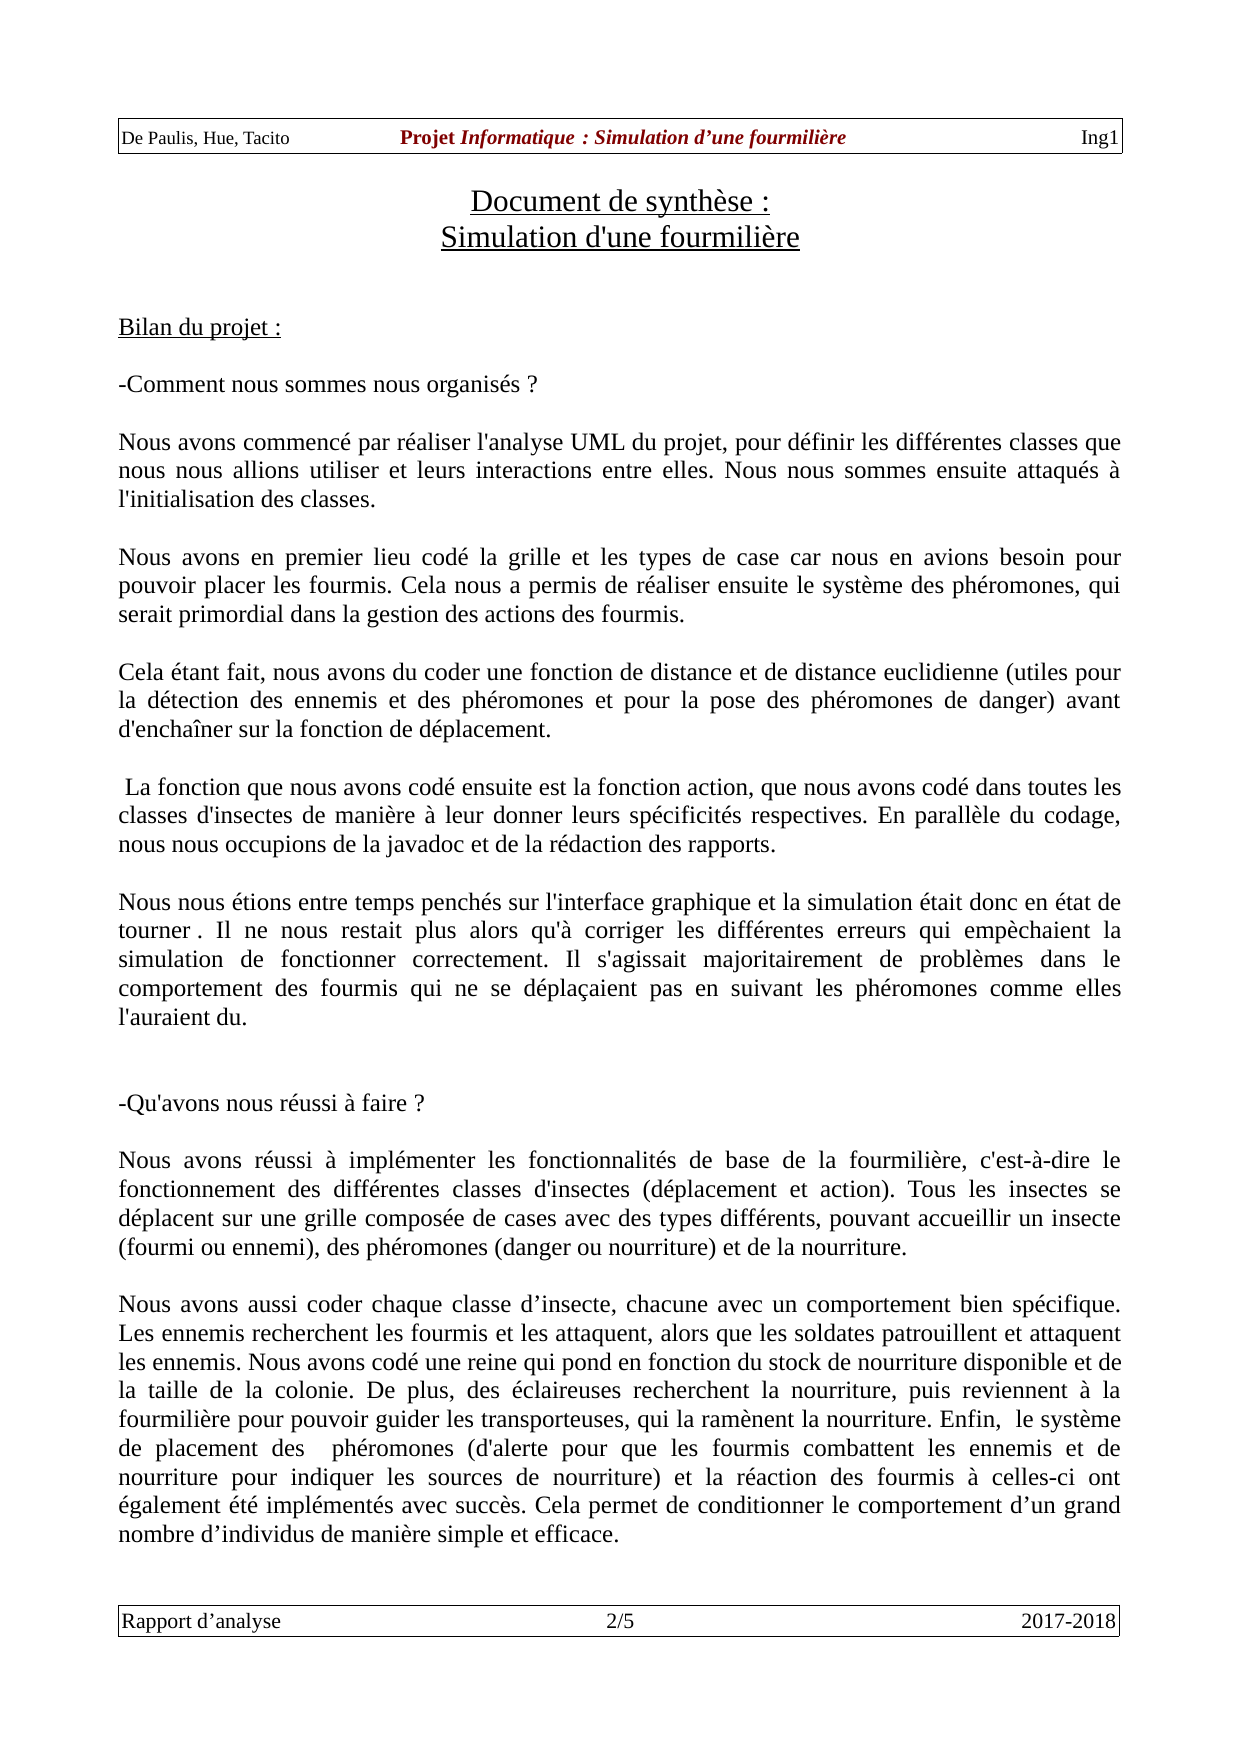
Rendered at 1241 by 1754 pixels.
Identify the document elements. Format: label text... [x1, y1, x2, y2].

text Bilan du projet : [118, 312, 1122, 341]
text Simulation d'une fourmilière [118, 218, 1122, 254]
text Nous avons réussi à implémenter les fonctionnalités de base de la fourmilière, c'est-à-dire le fonctionnement des différentes classes d'insectes (déplacement et action). Tous les insectes se déplacent sur une grille composée de cases avec des types différents, pouvant accueillir un insecte (fourmi ou ennemi), des phéromones (danger ou nourriture) et de la nourriture. [118, 1146, 1122, 1261]
text Nous avons en premier lieu codé la grille et les types de case car nous en avions besoin pour pouvoir placer les fourmis. Cela nous a permis de réaliser ensuite le système des phéromones, qui serait primordial dans la gestion des actions des fourmis. [118, 542, 1122, 628]
text -Comment nous sommes nous organisés ? [118, 369, 1122, 398]
text Nous avons aussi coder chaque classe d’insecte, chacune avec un comportement bien spécifique. Les ennemis recherchent les fourmis et les attaquent, alors que les soldates patrouillent et attaquent les ennemis. Nous avons codé une reine qui pond en fonction du stock de nourriture disponible et de la taille de la colonie. De plus, des éclaireuses recherchent la nourriture, puis reviennent à la fourmilière pour pouvoir guider les transporteuses, qui la ramènent la nourriture. Enfin, le système de placement des phéromones (d'alerte pour que les fourmis combattent les ennemis et de nourriture pour indiquer les sources de nourriture) et la réaction des fourmis à celles-ci ont également été implémentés avec succès. Cela permet de conditionner le comportement d’un grand nombre d’individus de manière simple et efficace. [118, 1289, 1122, 1548]
text Nous nous étions entre temps penchés sur l'interface graphique et la simulation était donc en état de tourner . Il ne nous restait plus alors qu'à corriger les différentes erreurs qui empèchaient la simulation de fonctionner correctement. Il s'agissait majoritairement de problèmes dans le comportement des fourmis qui ne se déplaçaient pas en suivant les phéromones comme elles l'auraient du. [118, 887, 1122, 1031]
text La fonction que nous avons codé ensuite est la fonction action, que nous avons codé dans toutes les classes d'insectes de manière à leur donner leurs spécificités respectives. En parallèle du codage, nous nous occupions de la javadoc et de la rédaction des rapports. [118, 772, 1122, 858]
text Cela étant fait, nous avons du coder une fonction de distance et de distance euclidienne (utiles pour la détection des ennemis et des phéromones et pour la pose des phéromones de danger) avant d'enchaîner sur la fonction de déplacement. [118, 657, 1122, 743]
text Document de synthèse : [118, 182, 1122, 218]
text Nous avons commencé par réaliser l'analyse UML du projet, pour définir les différentes classes que nous nous allions utiliser et leurs interactions entre elles. Nous nous sommes ensuite attaqués à l'initialisation des classes. [118, 427, 1122, 513]
text -Qu'avons nous réussi à faire ? [118, 1088, 1122, 1117]
